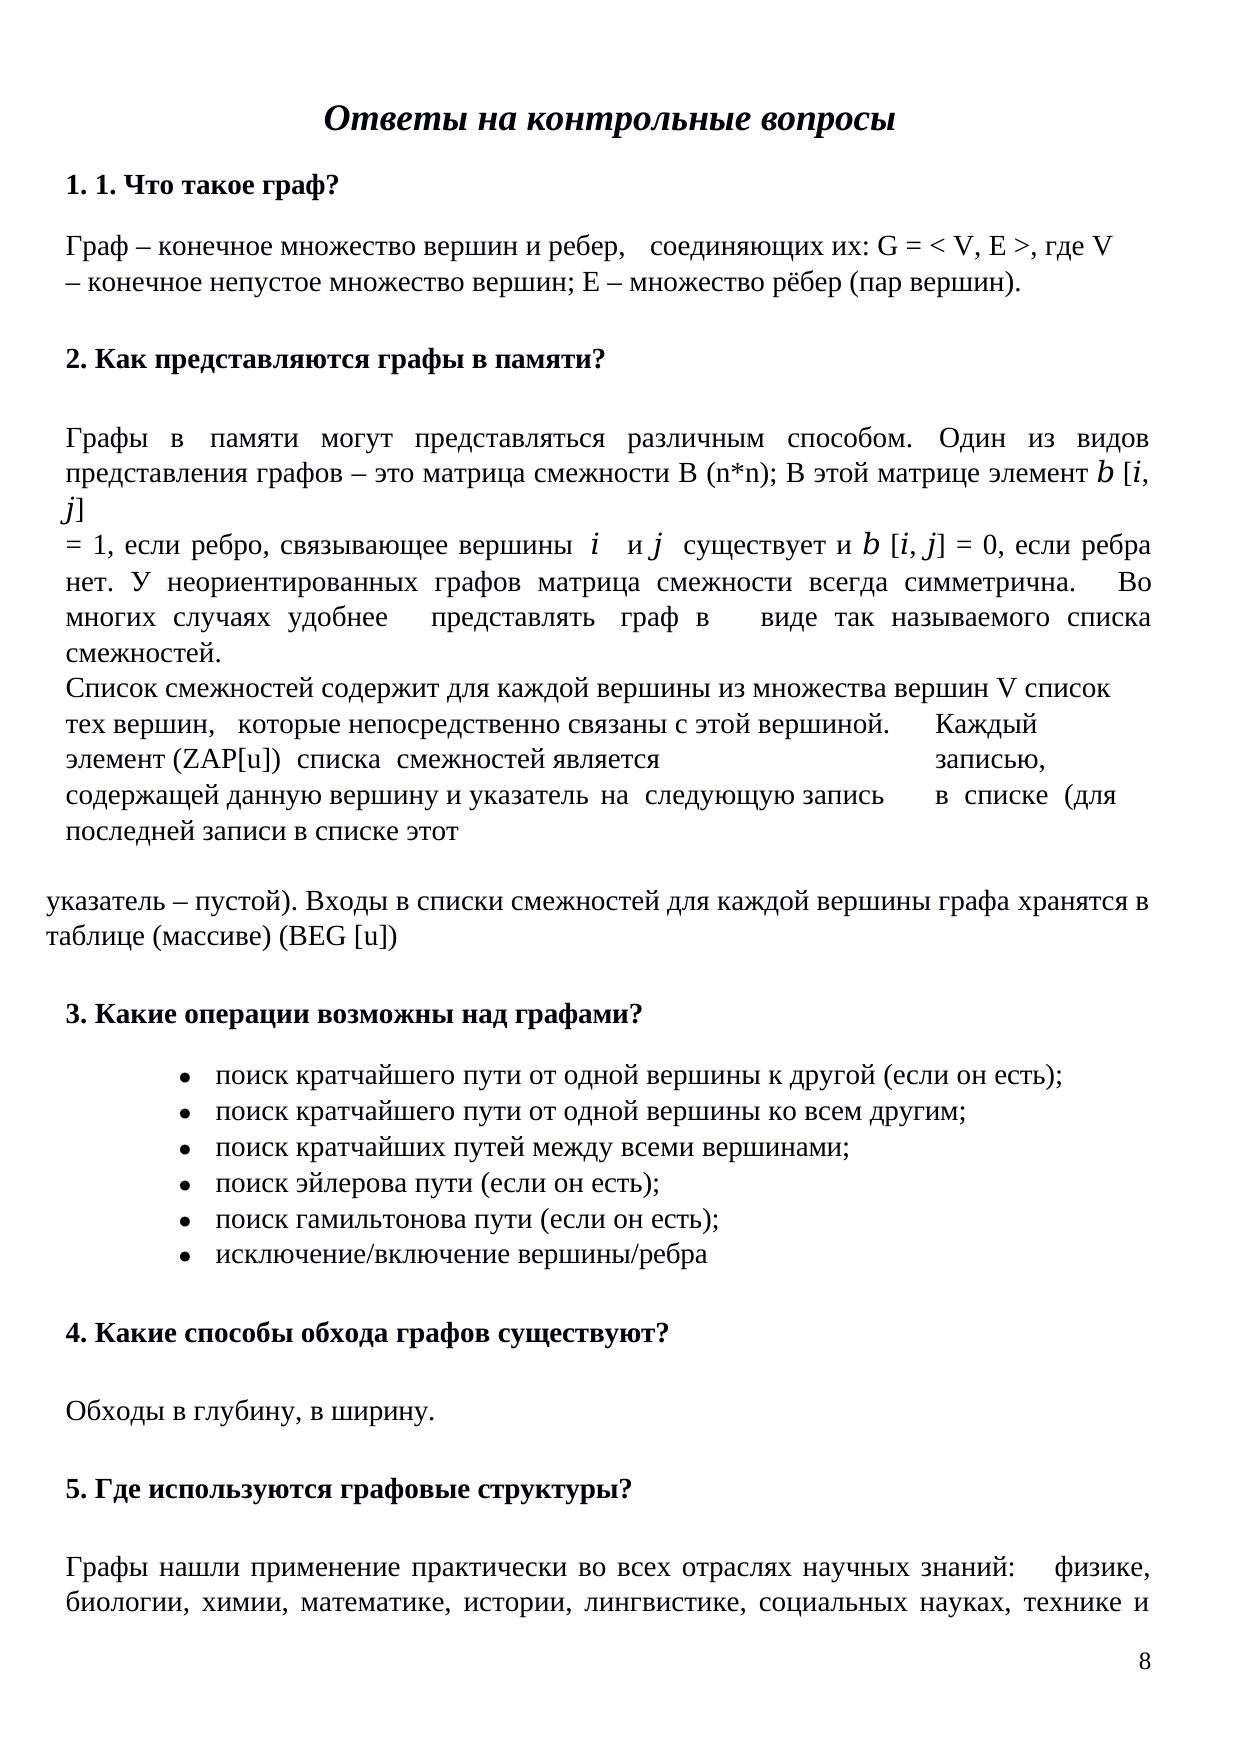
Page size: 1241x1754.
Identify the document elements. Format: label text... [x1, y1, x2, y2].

list поиск кратчайшего пути от одной вершины ко всем другим; [178, 1093, 1178, 1127]
subtitle Где используются графовые структуры? [65, 1471, 1178, 1504]
text Обходы в глубину, в ширину. [65, 1393, 1178, 1426]
text Граф – конечное множество вершин и ребер, соединяющих их: G = < V, E >, где V – конечное непустое множество вершин; Е – множество рёбер (пар вершин). [65, 228, 1134, 297]
text Графы в памяти могут представляться различным способом. Один из видов представления графов – это матрица смежности B (n*n); В этой матрице элемент 𝑏 [𝑖, 𝑗] [65, 420, 1150, 526]
text указатель – пустой). Входы в списки смежностей для каждой вершины графа хранятся в таблице (массиве) (BEG [u]) [46, 883, 1149, 952]
list исключение/включение вершины/ребра [178, 1237, 1178, 1270]
subtitle Ответы на контрольные вопросы [201, 96, 1019, 139]
text = 1, если ребро, связывающее вершины 𝑖 и 𝑗 существует и 𝑏 [𝑖, 𝑗] = 0, если ребра нет. У неориентированных графов матрица смежности всегда симметрична. Во многих случаях удобнее представлять граф в виде так называемого списка смежностей. [65, 527, 1152, 669]
subtitle 1. Что такое граф? [65, 167, 1178, 201]
subtitle Как представляются графы в памяти? [65, 342, 1178, 375]
subtitle Какие способы обхода графов существуют? [65, 1315, 1178, 1348]
list поиск кратчайшего пути от одной вершины к другой (если он есть); [178, 1057, 1178, 1091]
list поиск эйлерова пути (если он есть); [178, 1165, 1178, 1198]
list поиск кратчайших путей между всеми вершинами; [178, 1129, 1178, 1162]
subtitle Какие операции возможны над графами? [65, 996, 1178, 1029]
text Графы нашли применение практически во всех отраслях научных знаний: физике, биологии, химии, математике, истории, лингвистике, социальных науках, технике и [65, 1549, 1151, 1618]
list поиск гамильтонова пути (если он есть); [178, 1201, 1178, 1234]
text Список смежностей содержит для каждой вершины из множества вершин V список тех вершин, которые непосредственно связаны с этой вершиной. Каждый элемент (ZAP[u]) списка смежностей является записью, содержащей данную вершину и указатель на следующую запись в списке (для последней записи в списке этот [65, 671, 1144, 846]
